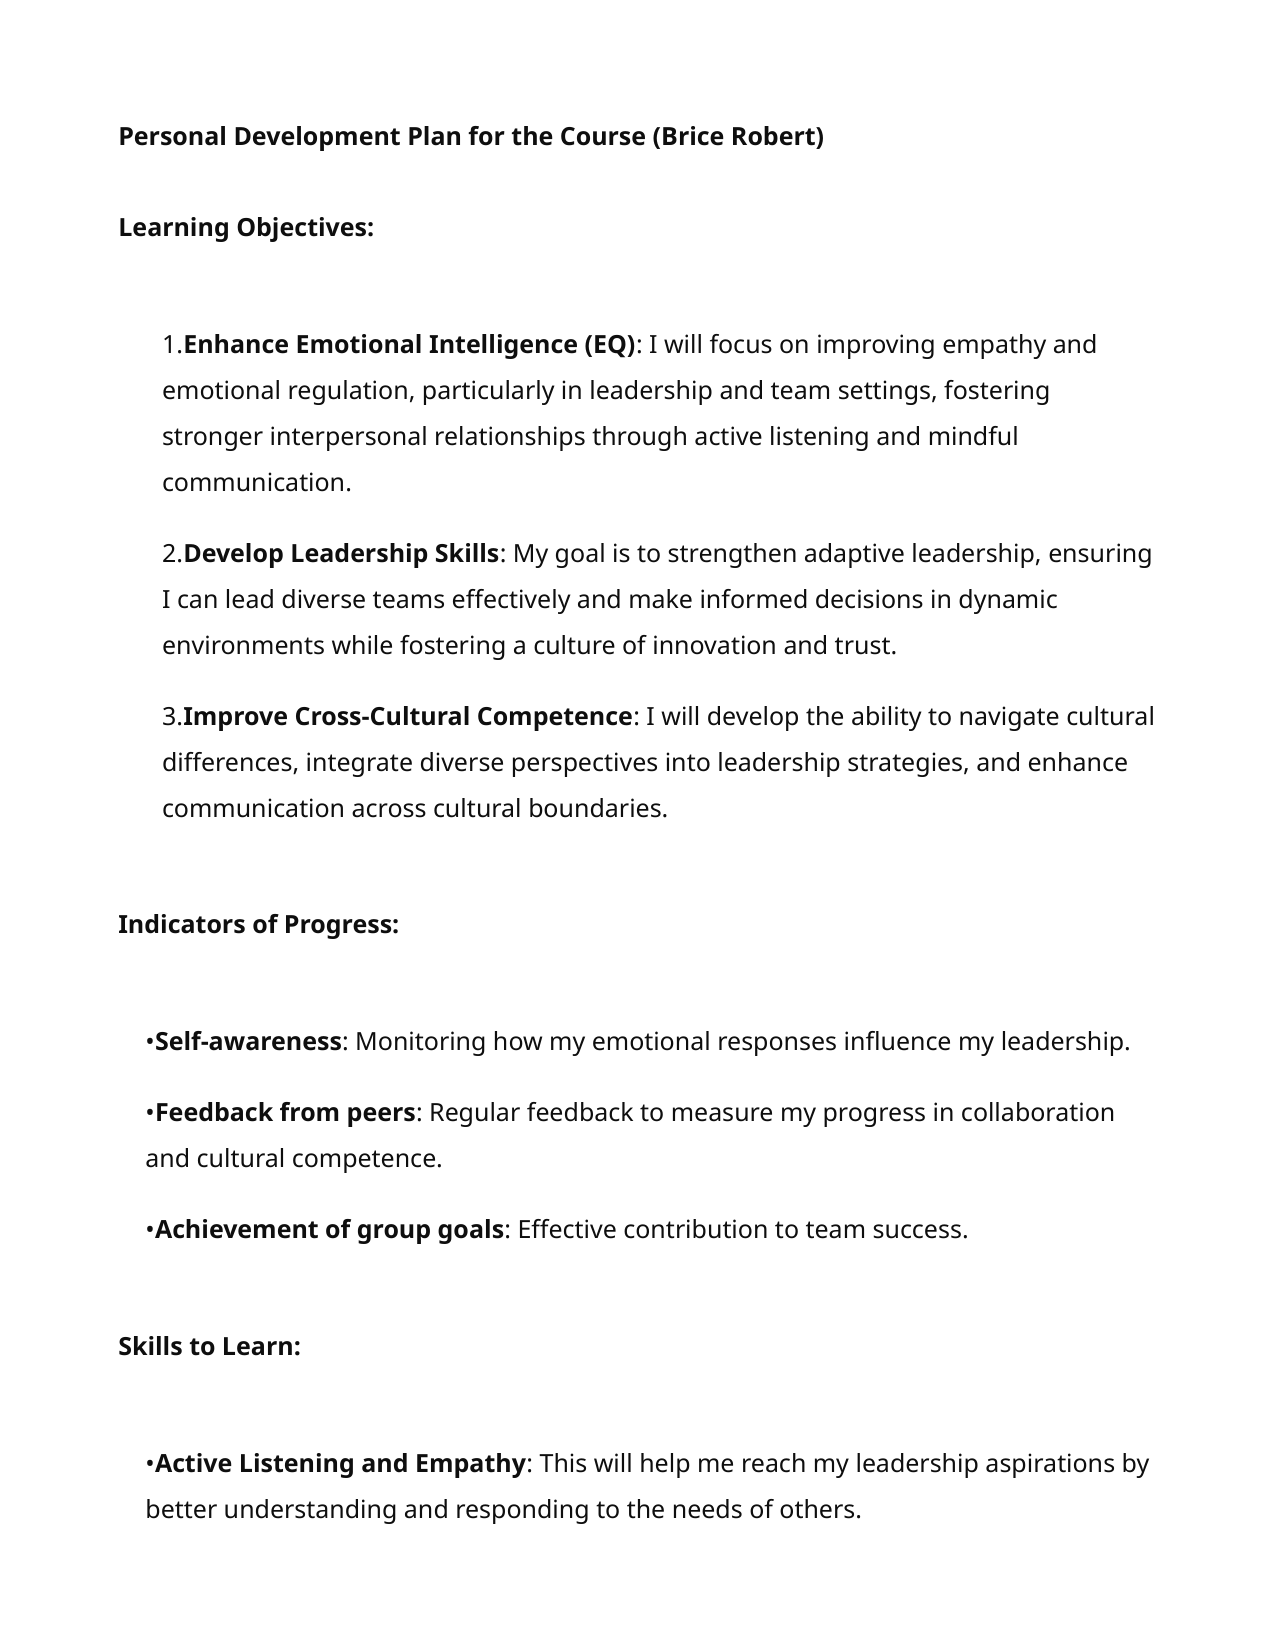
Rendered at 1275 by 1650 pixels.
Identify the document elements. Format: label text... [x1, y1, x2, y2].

text • Achievement of group goals: Effective contribution to team success. [118, 1212, 1157, 1246]
text Learning Objectives: [118, 210, 1157, 244]
text Skills to Learn: [118, 1329, 1157, 1363]
text 2. Develop Leadership Skills: My goal is to strengthen adaptive leadership, ensuring I can lead diverse teams effectively and make informed decisions in dynamic environments while fostering a culture of innovation and trust. [118, 536, 1157, 662]
text 3. Improve Cross-Cultural Competence: I will develop the ability to navigate cultural differences, integrate diverse perspectives into leadership strategies, and enhance communication across cultural boundaries. [118, 698, 1157, 824]
text 1. Enhance Emotional Intelligence (EQ): I will focus on improving empathy and emotional regulation, particularly in leadership and team settings, fostering stronger interpersonal relationships through active listening and mindful communication. [118, 327, 1157, 499]
text • Active Listening and Empathy: This will help me reach my leadership aspirations by better understanding and responding to the needs of others. [118, 1446, 1157, 1526]
text Indicators of Progress: [118, 907, 1157, 941]
text Personal Development Plan for the Course (Brice Robert) [118, 118, 1157, 152]
text • Self-awareness: Monitoring how my emotional responses influence my leadership. [118, 1024, 1157, 1058]
text • Feedback from peers: Regular feedback to measure my progress in collaboration and cultural competence. [118, 1095, 1157, 1175]
